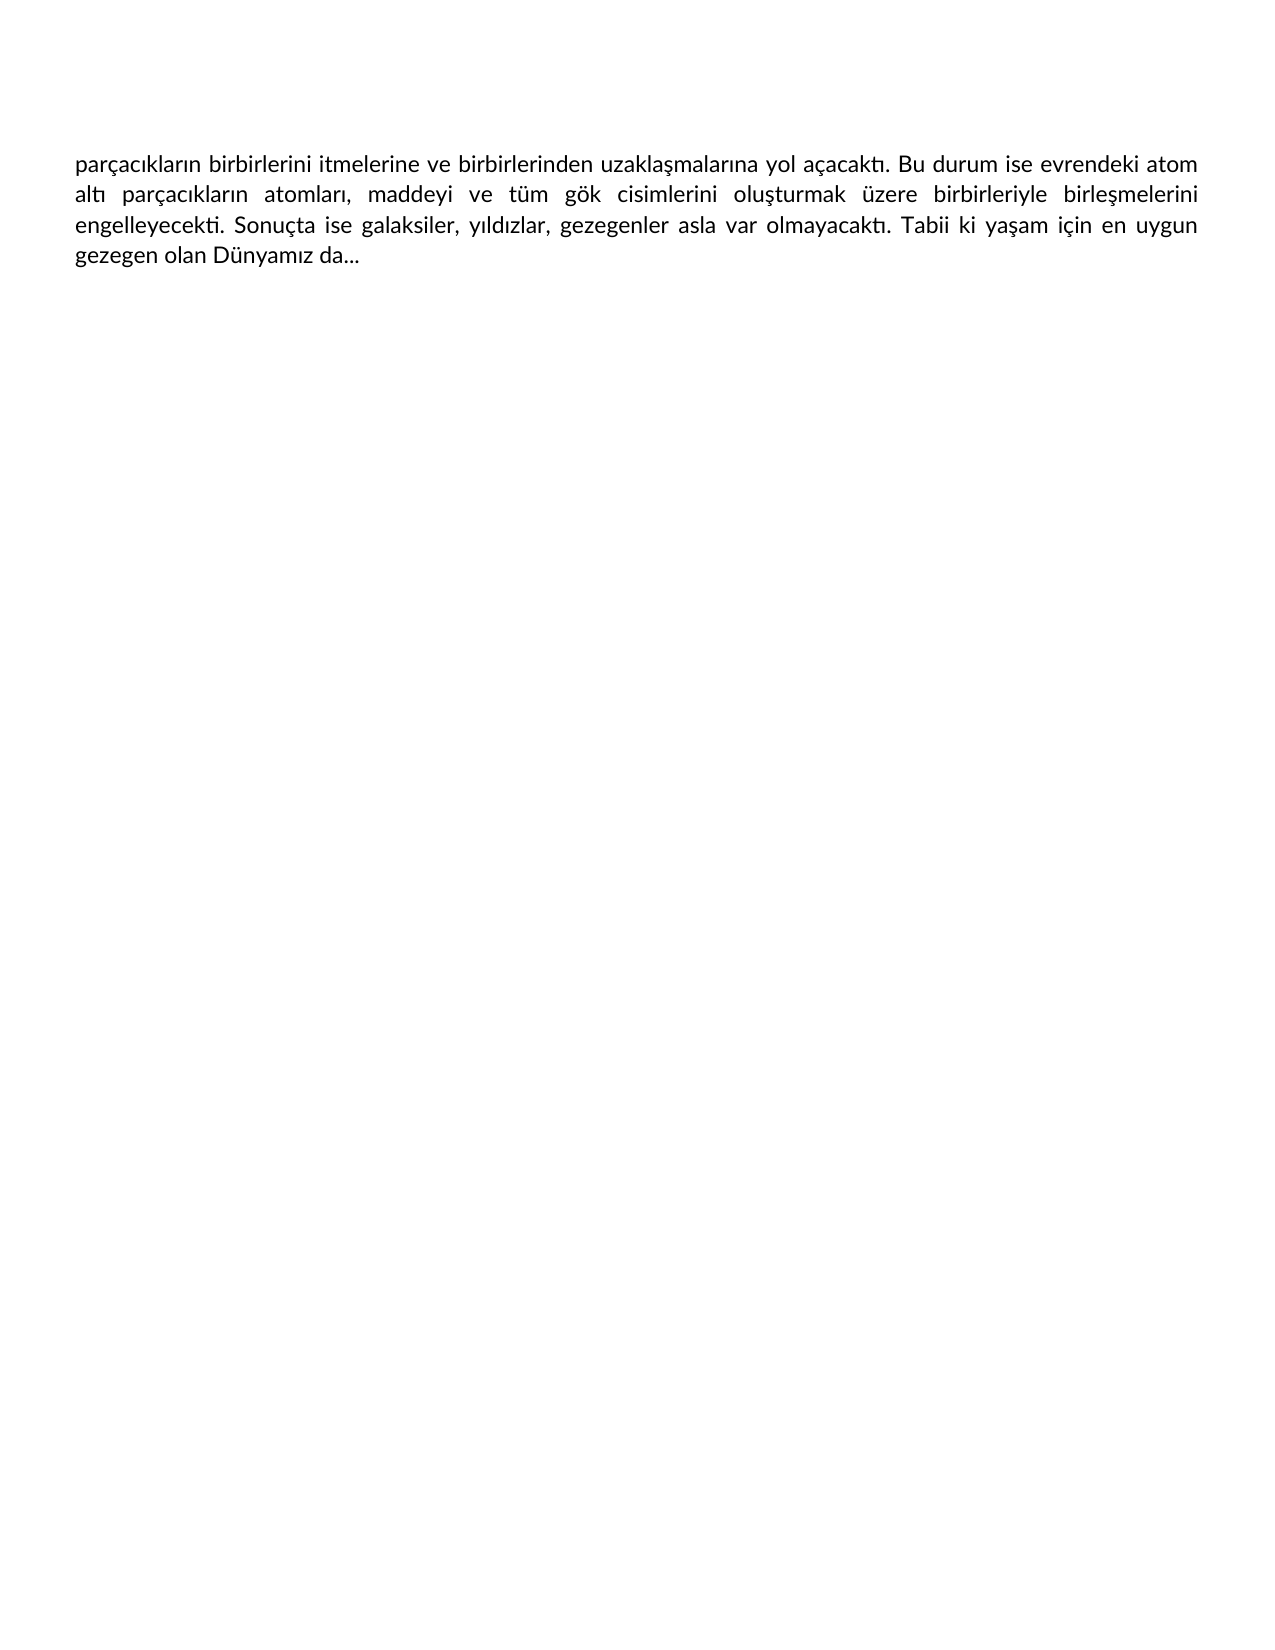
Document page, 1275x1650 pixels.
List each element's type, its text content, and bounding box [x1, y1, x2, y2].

text parçacıkların birbirlerini itmelerine ve birbirlerinden uzaklaşmalarına yol açacaktı. Bu durum ise evrendeki atom altı parçacıkların atomları, maddeyi ve tüm gök cisimlerini oluşturmak üzere birbirleriyle birleşmelerini engelleyecekti. Sonuçta ise galaksiler, yıldızlar, gezegenler asla var olmayacaktı. Tabii ki yaşam için en uygun gezegen olan Dünyamız da... [75, 150, 1200, 268]
